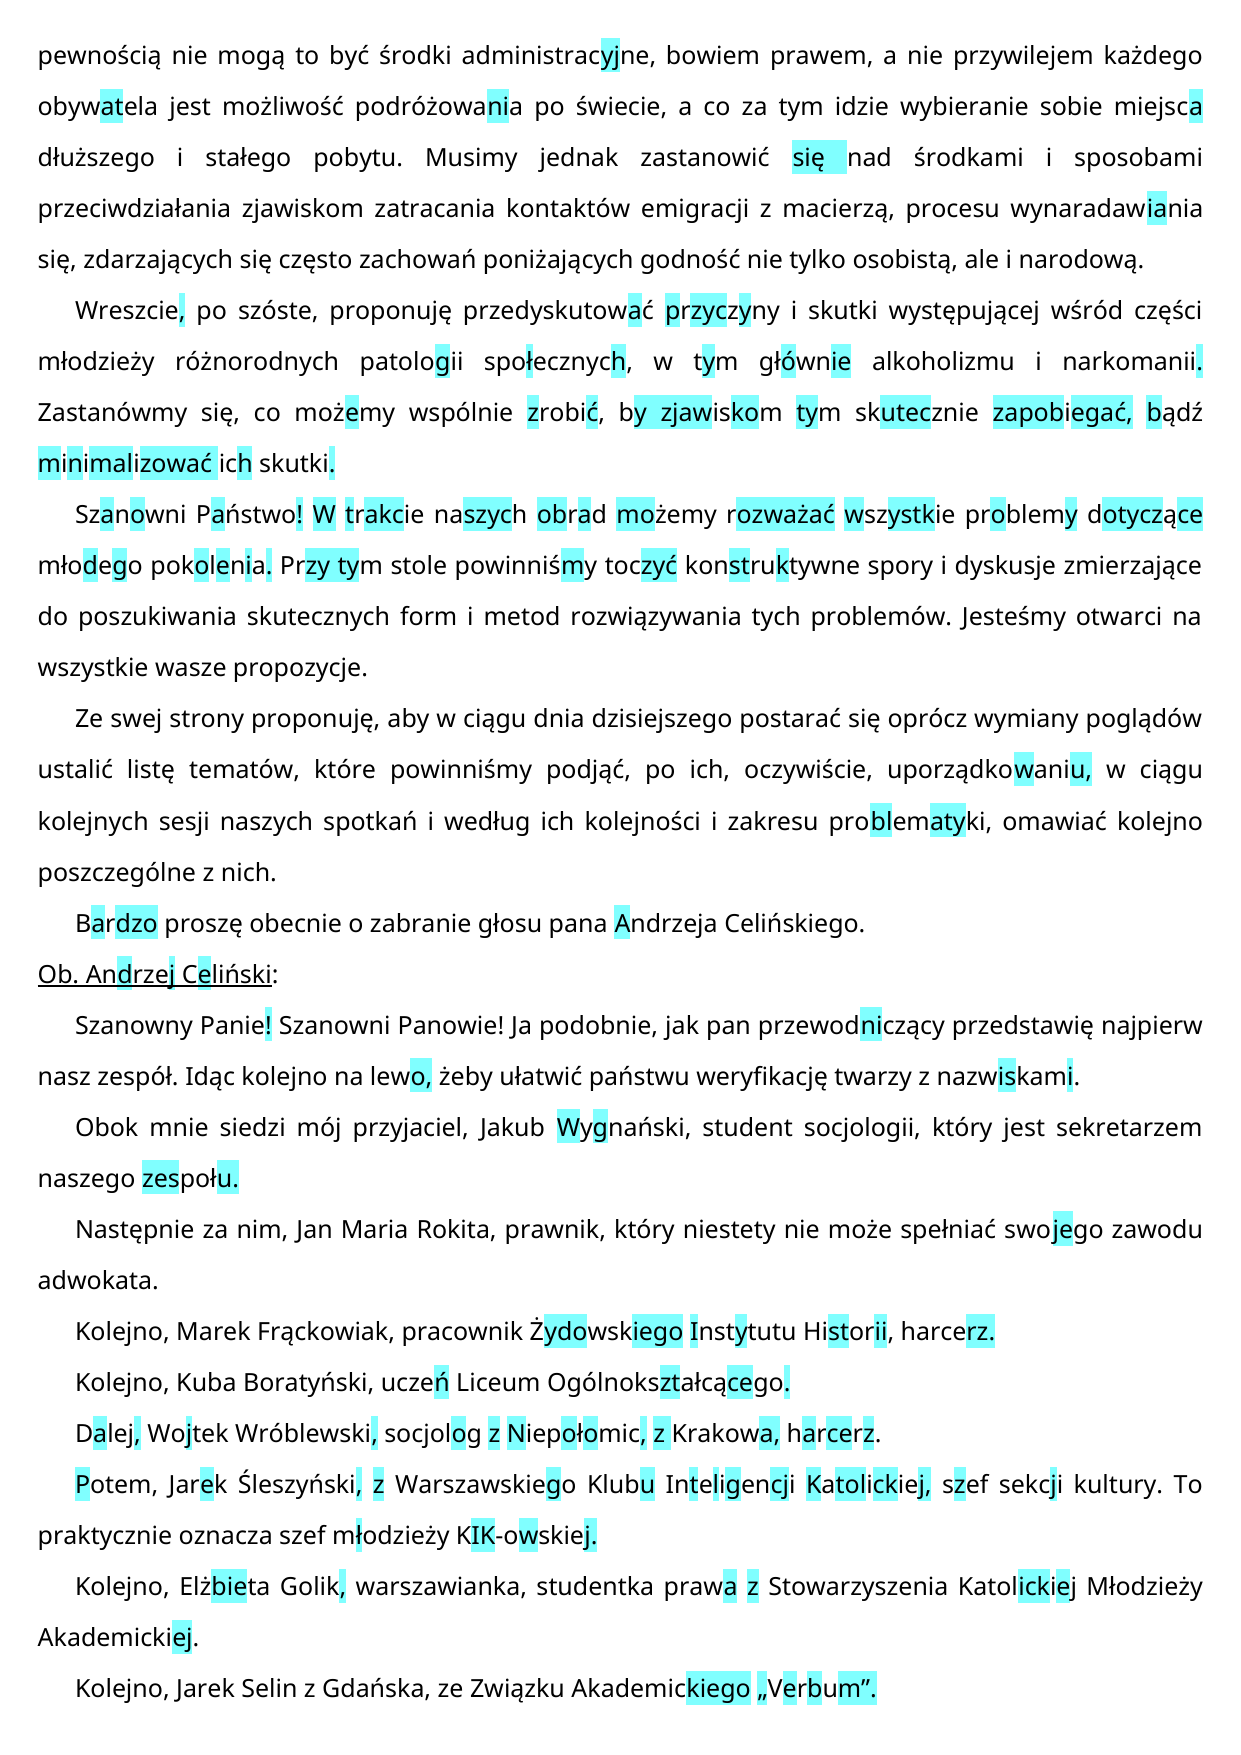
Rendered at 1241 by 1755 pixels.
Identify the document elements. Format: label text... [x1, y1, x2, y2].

text Szanowni Państwo! W trakcie naszych obrad możemy rozważać wszystkie problemy dotyczące młodego pokolenia. Przy tym stole powinniśmy toczyć konstruktywne spory i dyskusje zmierzające do poszukiwania skutecznych form i metod rozwiązywania tych problemów. Jesteśmy otwarci na wszystkie wasze propozycje. [37, 497, 1203, 684]
text Bardzo proszę obecnie o zabranie głosu pana Andrzeja Celińskiego. [37, 905, 1203, 939]
text Kolejno, Jarek Selin z Gdańska, ze Związku Akademickiego „Verbum”. [37, 1671, 1203, 1705]
text Szanowny Panie! Szanowni Panowie! Ja podobnie, jak pan przewodniczący przedstawię najpierw nasz zespół. Idąc kolejno na lewo, żeby ułatwić państwu weryfikację twarzy z nazwiskami. [37, 1007, 1203, 1092]
text Obok mnie siedzi mój przyjaciel, Jakub Wygnański, student socjologii, który jest sekretarzem naszego zespołu. [37, 1109, 1203, 1194]
text Ze swej strony proponuję, aby w ciągu dnia dzisiejszego postarać się oprócz wymiany poglądów ustalić listę tematów, które powinniśmy podjąć, po ich, oczywiście, uporządkowaniu, w ciągu kolejnych sesji naszych spotkań i według ich kolejności i zakresu problematyki, omawiać kolejno poszczególne z nich. [37, 701, 1203, 888]
text Potem, Jarek Śleszyński, z Warszawskiego Klubu Inteligencji Katolickiej, szef sekcji kultury. To praktycznie oznacza szef młodzieży KIK-owskiej. [37, 1467, 1203, 1552]
text Kolejno, Kuba Boratyński, uczeń Liceum Ogólnokształcącego. [37, 1364, 1203, 1399]
text Wreszcie, po szóste, proponuję przedyskutować przyczyny i skutki występującej wśród części młodzieży różnorodnych patologii społecznych, w tym głównie alkoholizmu i narkomanii. Zastanówmy się, co możemy wspólnie zrobić, by zjawiskom tym skutecznie zapobiegać, bądź minimalizować ich skutki. [37, 293, 1203, 480]
text Następnie za nim, Jan Maria Rokita, prawnik, który niestety nie może spełniać swojego zawodu adwokata. [37, 1211, 1203, 1297]
text Dalej, Wojtek Wróblewski, socjolog z Niepołomic, z Krakowa, harcerz. [37, 1416, 1203, 1450]
text Kolejno, Elżbieta Golik, warszawianka, studentka prawa z Stowarzyszenia Katolickiej Młodzieży Akademickiej. [37, 1569, 1203, 1654]
text pewnością nie mogą to być środki administracyjne, bowiem prawem, a nie przywilejem każdego obywatela jest możliwość podróżowania po świecie, a co za tym idzie wybieranie sobie miejsca dłuższego i stałego pobytu. Musimy jednak zastanowić się nad środkami i sposobami przeciwdziałania zjawiskom zatracania kontaktów emigracji z macierzą, procesu wynaradawiania się, zdarzających się często zachowań poniżających godność nie tylko osobistą, ale i narodową. [37, 37, 1203, 276]
text Kolejno, Marek Frąckowiak, pracownik Żydowskiego Instytutu Historii, harcerz. [37, 1313, 1203, 1348]
text Ob. Andrzej Celiński: [37, 956, 1203, 990]
